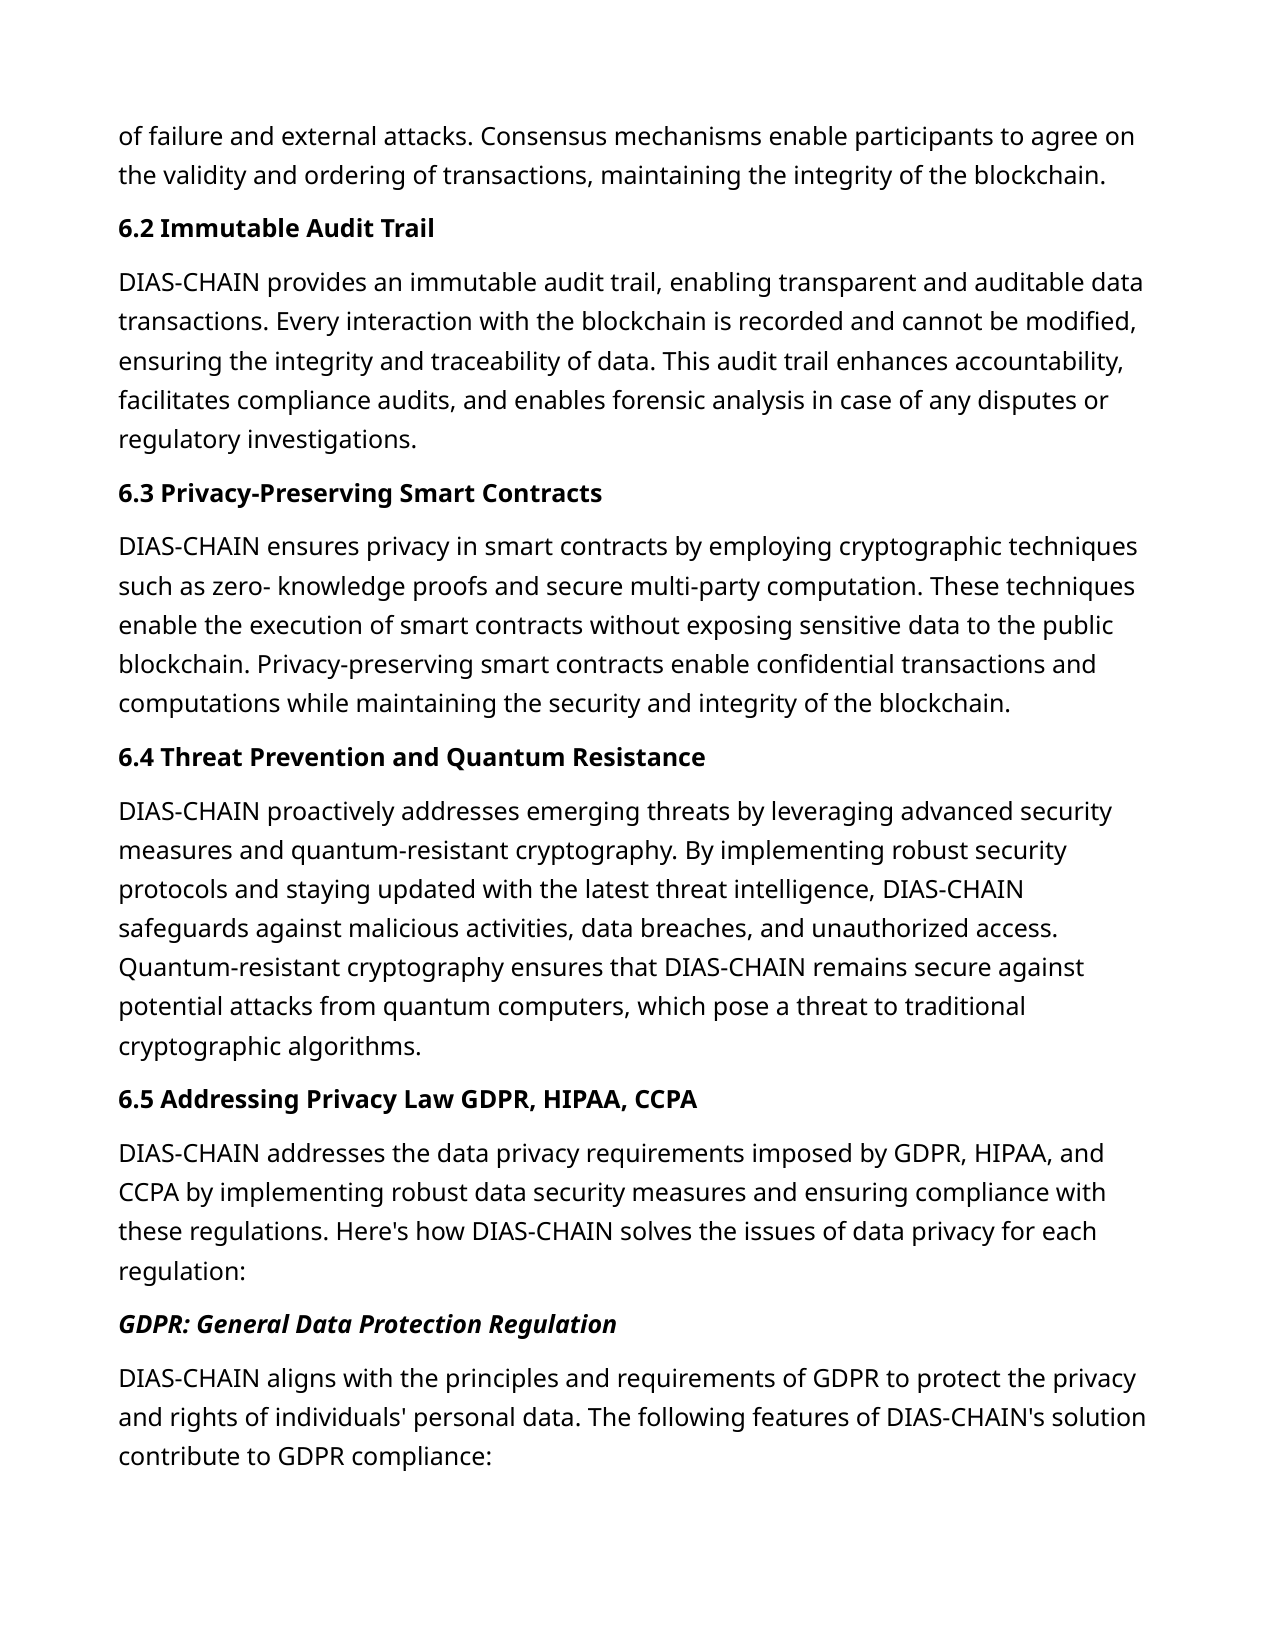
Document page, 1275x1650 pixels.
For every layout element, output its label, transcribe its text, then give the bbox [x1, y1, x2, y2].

text DIAS-CHAIN provides an immutable audit trail, enabling transparent and auditable data transactions. Every interaction with the blockchain is recorded and cannot be modified, ensuring the integrity and traceability of data. This audit trail enhances accountability, facilitates compliance audits, and enables forensic analysis in case of any disputes or regulatory investigations. [118, 265, 1157, 456]
text DIAS-CHAIN aligns with the principles and requirements of GDPR to protect the privacy and rights of individuals' personal data. The following features of DIAS-CHAIN's solution contribute to GDPR compliance: [118, 1361, 1157, 1473]
text DIAS-CHAIN addresses the data privacy requirements imposed by GDPR, HIPAA, and CCPA by implementing robust data security measures and ensuring compliance with these regulations. Here's how DIAS-CHAIN solves the issues of data privacy for each regulation: [118, 1136, 1157, 1287]
text 6.3 Privacy-Preserving Smart Contracts [118, 475, 1157, 509]
text DIAS-CHAIN ensures privacy in smart contracts by employing cryptographic techniques such as zero- knowledge proofs and secure multi-party computation. These techniques enable the execution of smart contracts without exposing sensitive data to the public blockchain. Privacy-preserving smart contracts enable confidential transactions and computations while maintaining the security and integrity of the blockchain. [118, 529, 1157, 720]
text 6.2 Immutable Audit Trail [118, 211, 1157, 245]
text 6.5 Addressing Privacy Law GDPR, HIPAA, CCPA [118, 1082, 1157, 1116]
text GDPR: General Data Protection Regulation [118, 1307, 1157, 1341]
text DIAS-CHAIN proactively addresses emerging threats by leveraging advanced security measures and quantum-resistant cryptography. By implementing robust security protocols and staying updated with the latest threat intelligence, DIAS-CHAIN safeguards against malicious activities, data breaches, and unauthorized access. Quantum-resistant cryptography ensures that DIAS-CHAIN remains secure against potential attacks from quantum computers, which pose a threat to traditional cryptographic algorithms. [118, 793, 1157, 1062]
text 6.4 Threat Prevention and Quantum Resistance [118, 739, 1157, 773]
text of failure and external attacks. Consensus mechanisms enable participants to agree on the validity and ordering of transactions, maintaining the integrity of the blockchain. [118, 118, 1157, 191]
